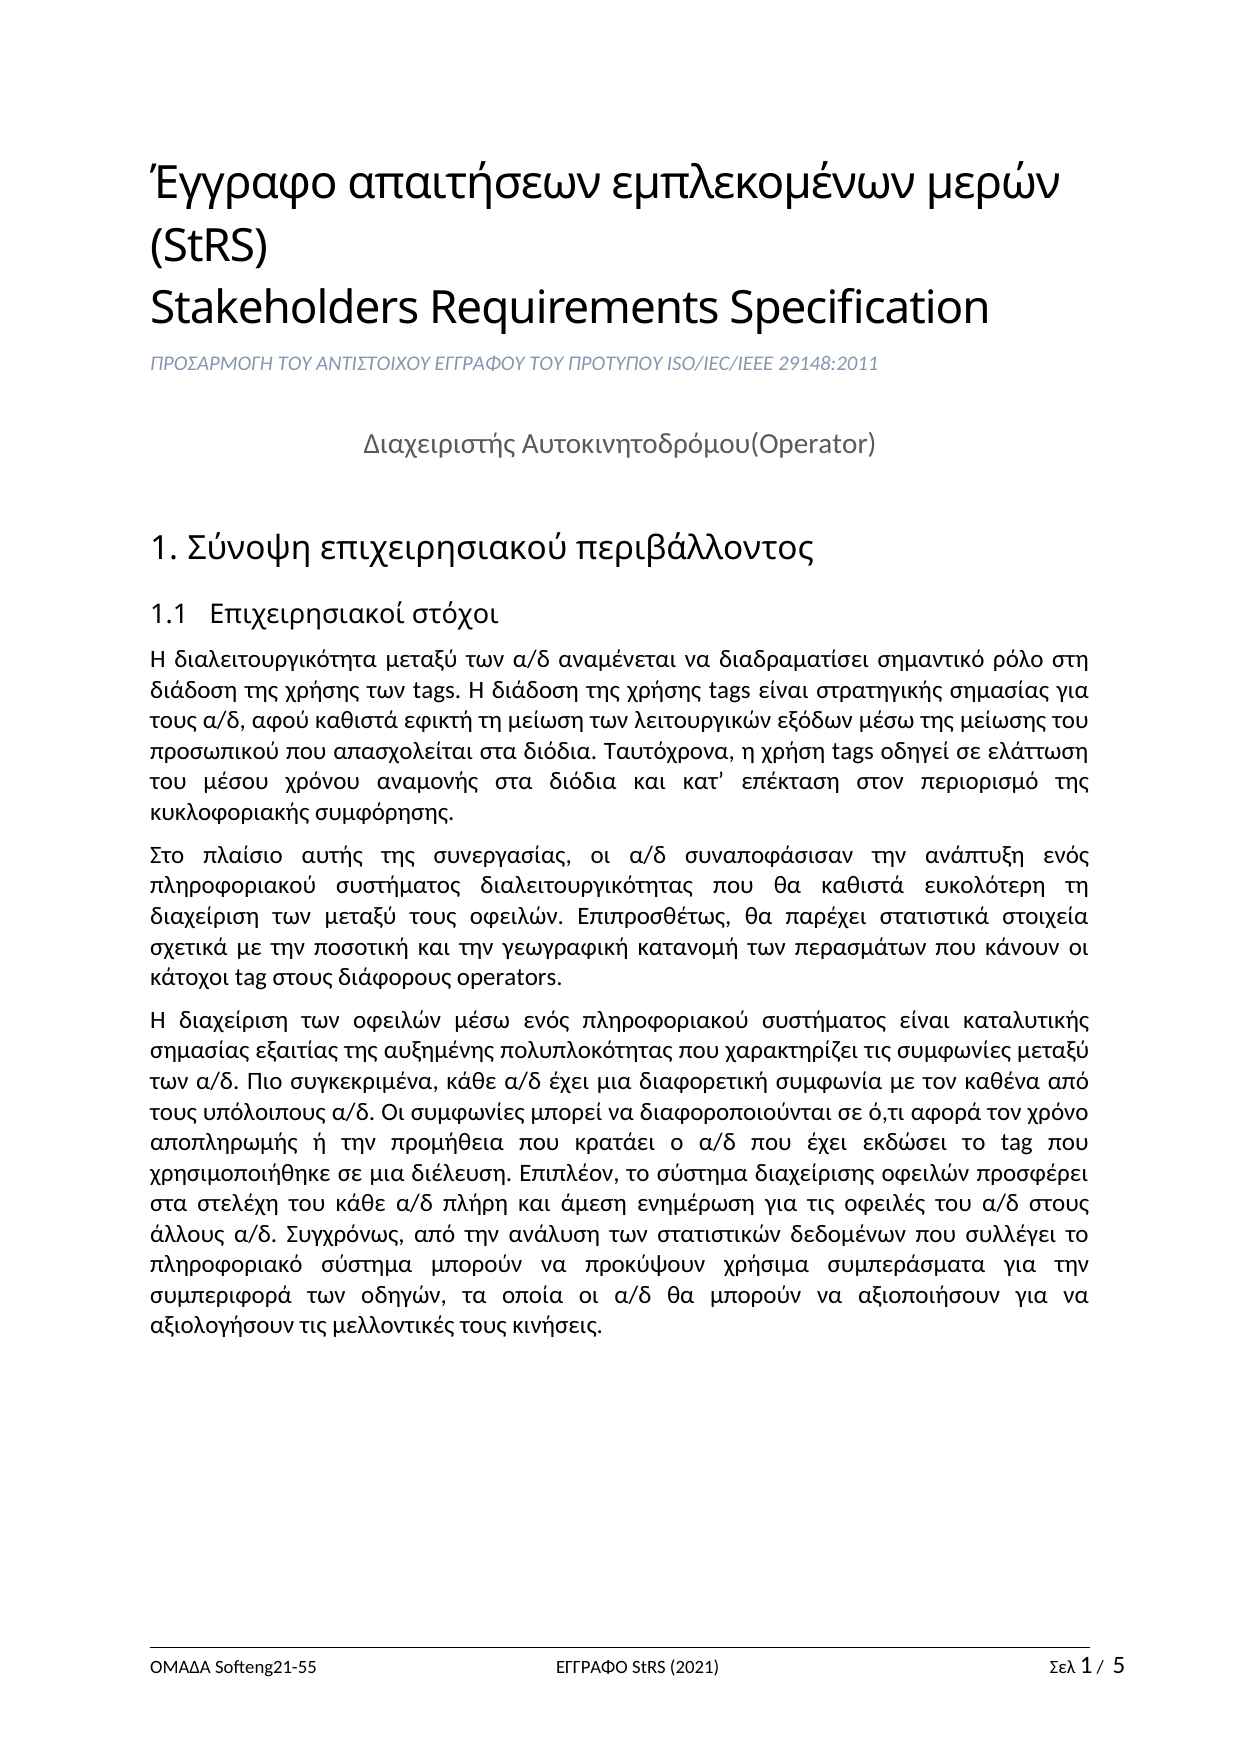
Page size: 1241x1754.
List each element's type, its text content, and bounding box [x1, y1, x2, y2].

text Η διαλειτουργικότητα μεταξύ των α/δ αναμένεται να διαδραματίσει σημαντικό ρόλο στη διάδοση της χρήσης των tags. Η διάδοση της χρήσης tags είναι στρατηγικής σημασίας για τους α/δ, αφού καθιστά εφικτή τη μείωση των λειτουργικών εξόδων μέσω της μείωσης του προσωπικού που απασχολείται στα διόδια. Ταυτόχρονα, η χρήση tags οδηγεί σε ελάττωση του μέσου χρόνου αναμονής στα διόδια και κατ’ επέκταση στον περιορισμό της κυκλοφοριακής συμφόρησης. [150, 643, 1090, 827]
subtitle Διαχειριστής Αυτοκινητοδρόμου(Operator) [150, 426, 1090, 461]
subtitle Σύνοψη επιχειρησιακού περιβάλλοντος [150, 524, 1090, 569]
title Έγγραφο απαιτήσεων εμπλεκομένων μερών (StRS) Stakeholders Requirements Specification [150, 150, 1090, 337]
subtitle 1.1 Επιχειρησιακοί στόχοι [150, 594, 1090, 631]
text Στο πλαίσιο αυτής της συνεργασίας, οι α/δ συναποφάσισαν την ανάπτυξη ενός πληροφοριακού συστήματος διαλειτουργικότητας που θα καθιστά ευκολότερη τη διαχείριση των μεταξύ τους οφειλών. Επιπροσθέτως, θα παρέχει στατιστικά στοιχεία σχετικά με την ποσοτική και την γεωγραφική κατανομή των περασμάτων που κάνουν οι κάτοχοι tag στους διάφορους operators. [150, 839, 1090, 992]
text ΠΡΟΣΑΡΜΟΓΗ ΤΟΥ ΑΝΤΙΣΤΟΙΧΟΥ ΕΓΓΡΑΦΟΥ ΤΟΥ ΠΡΟΤΥΠΟΥ ISO/IEC/IEEE 29148:2011 [150, 350, 1090, 375]
text Η διαχείριση των οφειλών μέσω ενός πληροφοριακού συστήματος είναι καταλυτικής σημασίας εξαιτίας της αυξημένης πολυπλοκότητας που χαρακτηρίζει τις συμφωνίες μεταξύ των α/δ. Πιο συγκεκριμένα, κάθε α/δ έχει μια διαφορετική συμφωνία με τον καθένα από τους υπόλοιπους α/δ. Οι συμφωνίες μπορεί να διαφοροποιούνται σε ό,τι αφορά τον χρόνο αποπληρωμής ή την προμήθεια που κρατάει ο α/δ που έχει εκδώσει το tag που χρησιμοποιήθηκε σε μια διέλευση. Επιπλέον, το σύστημα διαχείρισης οφειλών προσφέρει στα στελέχη του κάθε α/δ πλήρη και άμεση ενημέρωση για τις οφειλές του α/δ στους άλλους α/δ. Συγχρόνως, από την ανάλυση των στατιστικών δεδομένων που συλλέγει το πληροφοριακό σύστημα μπορούν να προκύψουν χρήσιμα συμπεράσματα για την συμπεριφορά των οδηγών, τα οποία οι α/δ θα μπορούν να αξιοποιήσουν για να αξιολογήσουν τις μελλοντικές τους κινήσεις. [150, 1004, 1090, 1340]
